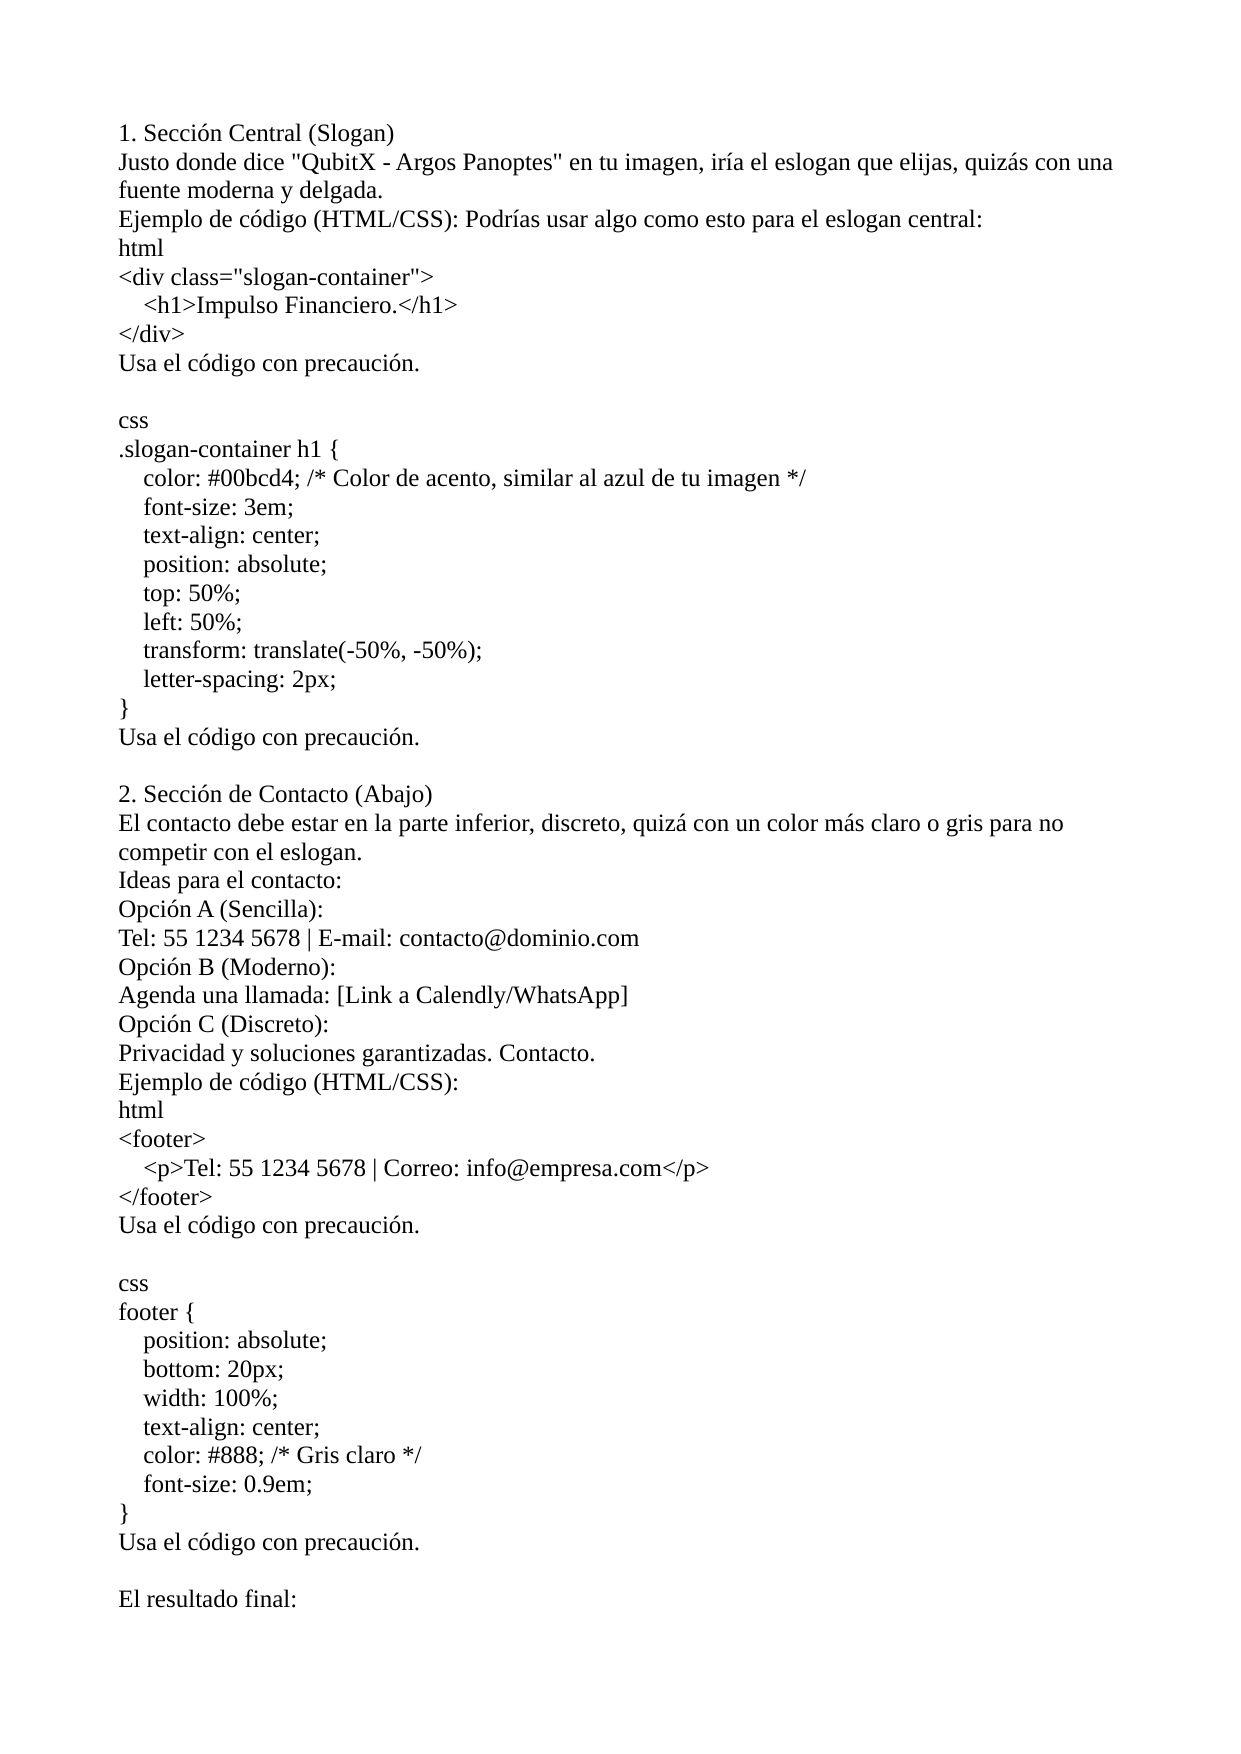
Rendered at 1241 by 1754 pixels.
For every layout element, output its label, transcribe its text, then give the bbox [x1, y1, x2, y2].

text Agenda una llamada: [Link a Calendly/WhatsApp] [118, 981, 1122, 1009]
text .slogan-container h1 { [118, 434, 1122, 463]
text html [118, 233, 1122, 262]
text <h1>Impulso Financiero.</h1> [118, 291, 1122, 319]
text width: 100%; [118, 1383, 1122, 1412]
text font-size: 0.9em; [118, 1469, 1122, 1498]
text footer { [118, 1297, 1122, 1326]
text bottom: 20px; [118, 1354, 1122, 1383]
text transform: translate(-50%, -50%); [118, 636, 1122, 664]
text Usa el código con precaución. [118, 722, 1122, 751]
text Usa el código con precaución. [118, 348, 1122, 377]
text <div class="slogan-container"> [118, 262, 1122, 291]
text 2. Sección de Contacto (Abajo) [118, 779, 1122, 808]
text position: absolute; [118, 549, 1122, 578]
text letter-spacing: 2px; [118, 664, 1122, 693]
text Opción B (Moderno): [118, 952, 1122, 981]
text El resultado final: [118, 1584, 1122, 1613]
text Opción C (Discreto): [118, 1009, 1122, 1038]
text Ejemplo de código (HTML/CSS): [118, 1067, 1122, 1096]
text font-size: 3em; [118, 492, 1122, 521]
text position: absolute; [118, 1326, 1122, 1354]
text </footer> [118, 1182, 1122, 1211]
text Tel: 55 1234 5678 | E-mail: contacto@dominio.com [118, 923, 1122, 952]
text Opción A (Sencilla): [118, 894, 1122, 923]
text 1. Sección Central (Slogan) [118, 118, 1122, 147]
text Ideas para el contacto: [118, 866, 1122, 894]
text left: 50%; [118, 607, 1122, 636]
text html [118, 1096, 1122, 1124]
text text-align: center; [118, 521, 1122, 549]
text color: #888; /* Gris claro */ [118, 1441, 1122, 1469]
text color: #00bcd4; /* Color de acento, similar al azul de tu imagen */ [118, 463, 1122, 492]
text css [118, 1268, 1122, 1297]
text Justo donde dice "QubitX - Argos Panoptes" en tu imagen, iría el eslogan que elijas, quizás con una fuente moderna y delgada. [118, 147, 1122, 204]
text text-align: center; [118, 1412, 1122, 1441]
text Ejemplo de código (HTML/CSS): Podrías usar algo como esto para el eslogan central: [118, 204, 1122, 233]
text Privacidad y soluciones garantizadas. Contacto. [118, 1038, 1122, 1067]
text Usa el código con precaución. [118, 1527, 1122, 1556]
text } [118, 1498, 1122, 1527]
text <p>Tel: 55 1234 5678 | Correo: info@empresa.com</p> [118, 1153, 1122, 1182]
text } [118, 693, 1122, 722]
text css [118, 406, 1122, 434]
text </div> [118, 319, 1122, 348]
text <footer> [118, 1124, 1122, 1153]
text top: 50%; [118, 578, 1122, 607]
text Usa el código con precaución. [118, 1211, 1122, 1239]
text El contacto debe estar en la parte inferior, discreto, quizá con un color más claro o gris para no competir con el eslogan. [118, 808, 1122, 866]
